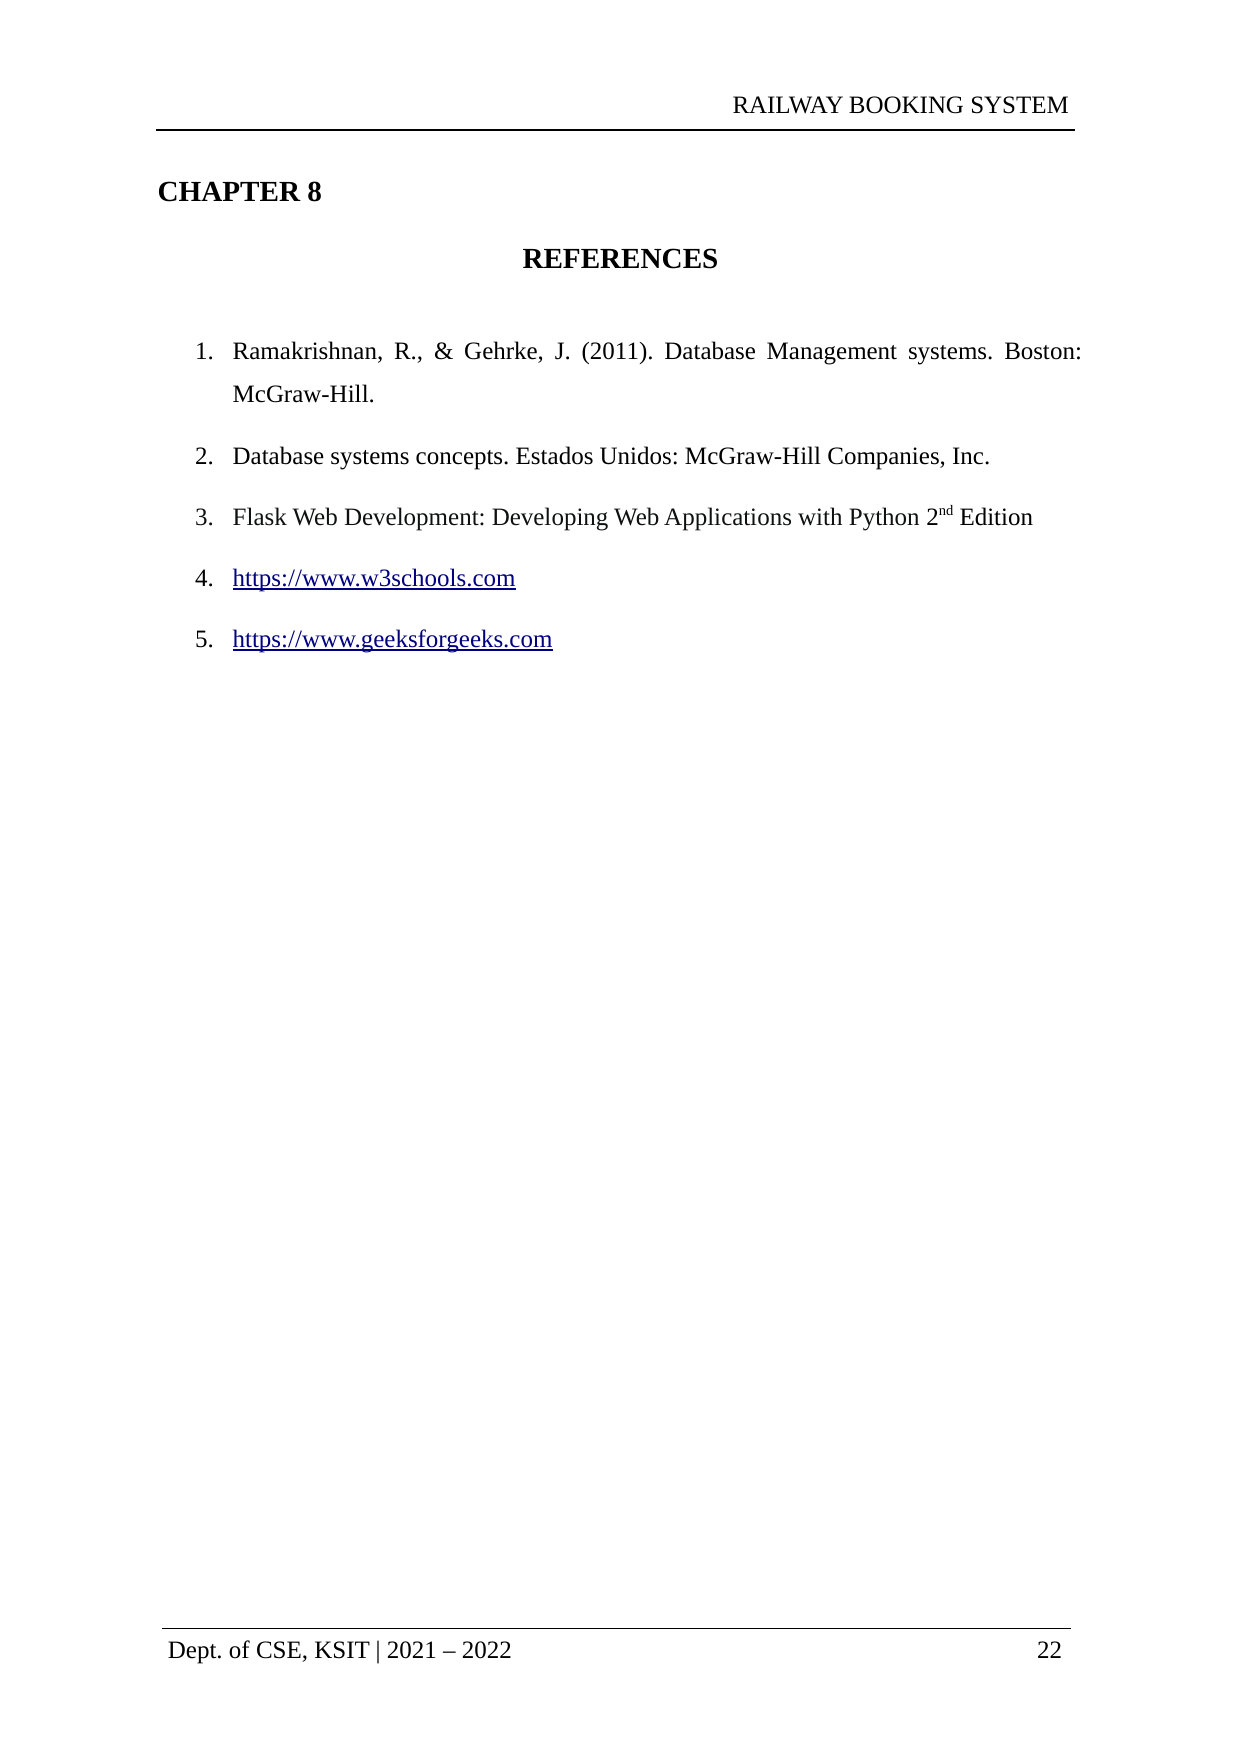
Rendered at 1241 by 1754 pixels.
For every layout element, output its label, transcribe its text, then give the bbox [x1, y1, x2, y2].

list https://www.w3schools.com [195, 563, 1083, 592]
list Ramakrishnan, R., & Gehrke, J. (2011). Database Management systems. Boston: McGraw-Hill. [195, 336, 1083, 408]
text CHAPTER 8 [157, 174, 1083, 208]
list https://www.geeksforgeeks.com [195, 624, 1083, 653]
subtitle Flask Web Development: Developing Web Applications with Python 2nd Edition [195, 502, 1083, 531]
text REFERENCES [157, 242, 1083, 275]
list Database systems concepts. Estados Unidos: McGraw-Hill Companies, Inc. [195, 441, 1083, 469]
